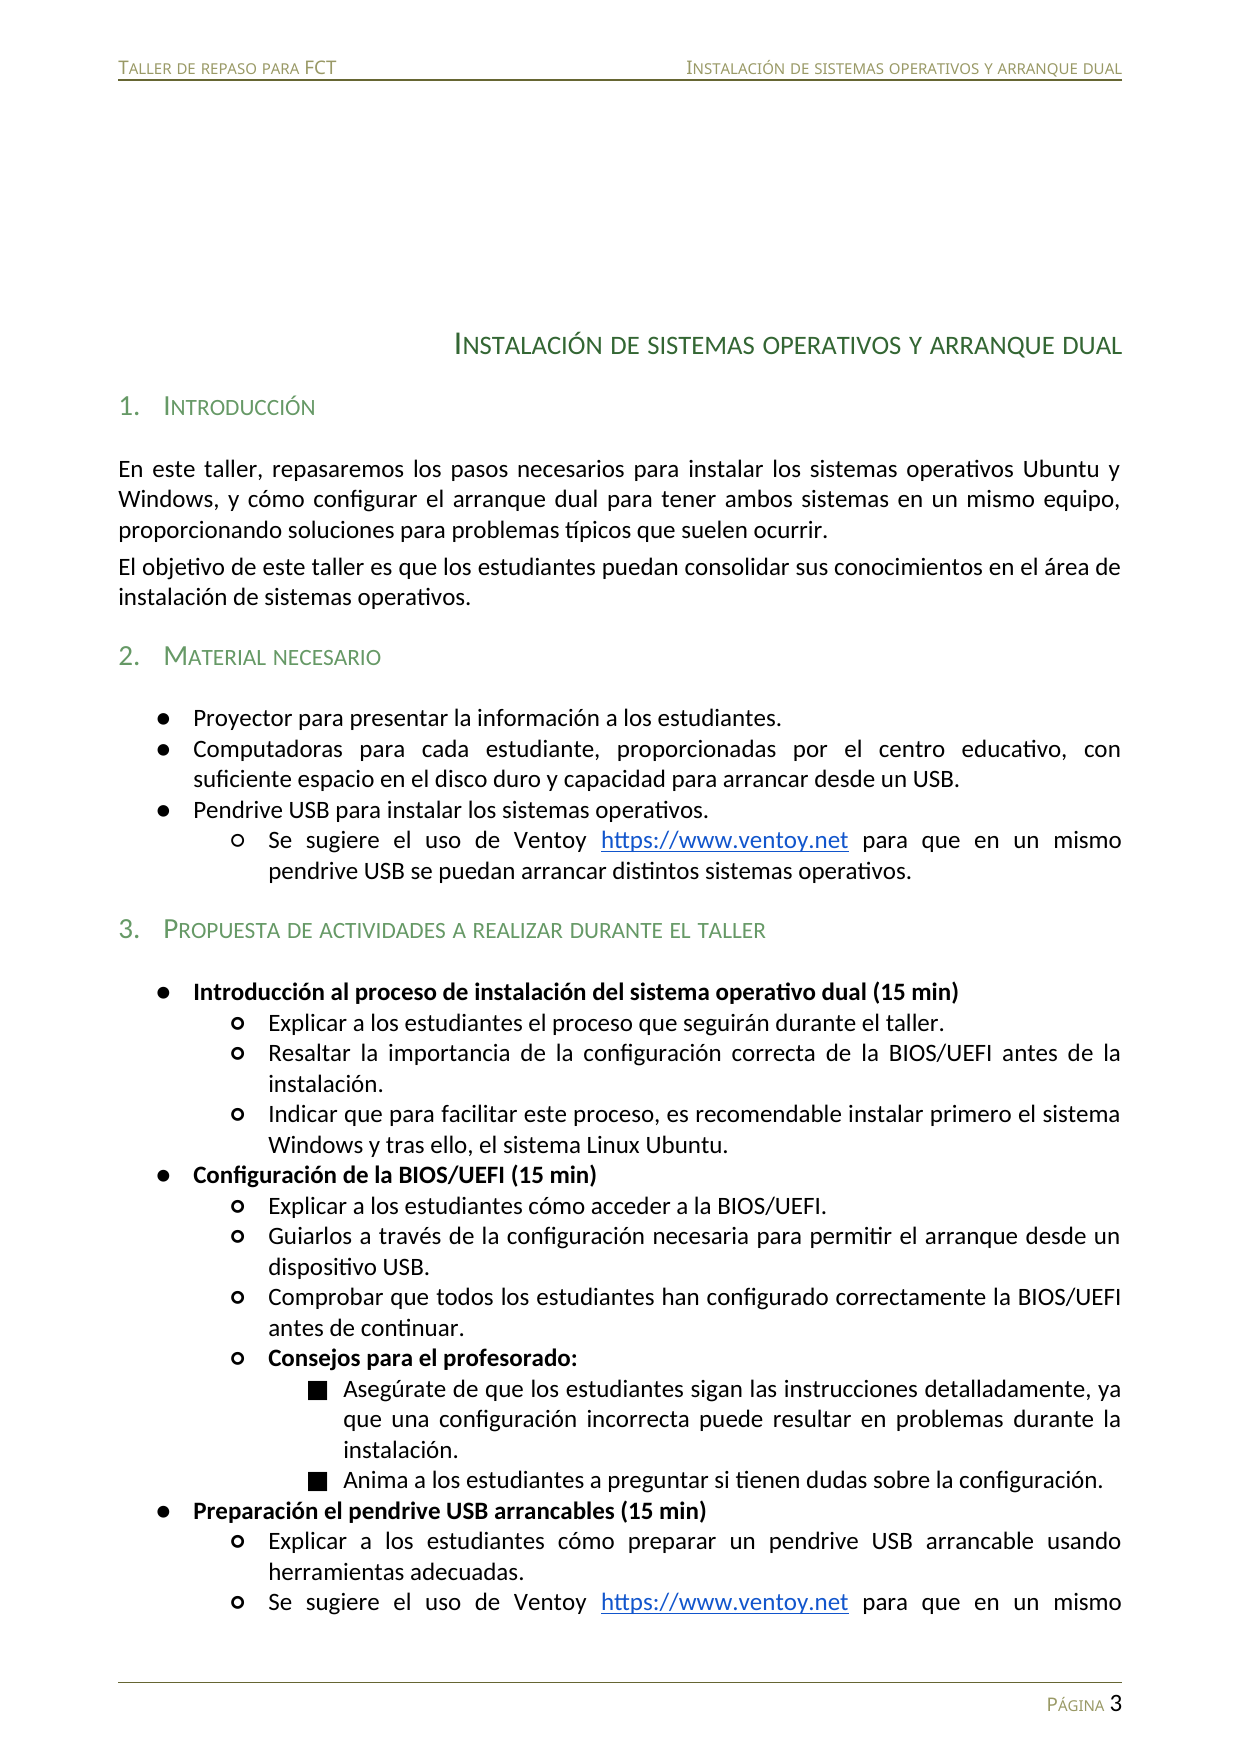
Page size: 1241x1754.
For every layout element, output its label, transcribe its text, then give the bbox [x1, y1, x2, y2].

list Comprobar que todos los estudiantes han configurado correctamente la BIOS/UEFI antes de continuar. [231, 1281, 1122, 1342]
list Computadoras para cada estudiante, proporcionadas por el centro educativo, con suficiente espacio en el disco duro y capacidad para arrancar desde un USB. [156, 733, 1122, 794]
list Configuración de la BIOS/UEFI (15 min) [156, 1159, 1122, 1190]
list Introducción al proceso de instalación del sistema operativo dual (15 min) [156, 976, 1122, 1007]
subtitle Material necesario [118, 637, 1122, 672]
list Resaltar la importancia de la configuración correcta de la BIOS/UEFI antes de la instalación. [231, 1037, 1122, 1098]
text Instalación de sistemas operativos y arranque dual [118, 322, 1122, 362]
list Explicar a los estudiantes el proceso que seguirán durante el taller. [231, 1007, 1122, 1037]
subtitle Introducción [118, 387, 1122, 423]
list Se sugiere el uso de Ventoy https://www.ventoy.net para que en un mismo [231, 1587, 1122, 1617]
text El objetivo de este taller es que los estudiantes puedan consolidar sus conocimientos en el área de instalación de sistemas operativos. [118, 551, 1122, 612]
list Guiarlos a través de la configuración necesaria para permitir el arranque desde un dispositivo USB. [231, 1220, 1122, 1281]
list Consejos para el profesorado: [231, 1342, 1122, 1373]
list Indicar que para facilitar este proceso, es recomendable instalar primero el sistema Windows y tras ello, el sistema Linux Ubuntu. [231, 1098, 1122, 1159]
text En este taller, repasaremos los pasos necesarios para instalar los sistemas operativos Ubuntu y Windows, y cómo configurar el arranque dual para tener ambos sistemas en un mismo equipo, proporcionando soluciones para problemas típicos que suelen ocurrir. [118, 453, 1122, 544]
list Explicar a los estudiantes cómo acceder a la BIOS/UEFI. [231, 1190, 1122, 1220]
list Se sugiere el uso de Ventoy https://www.ventoy.net para que en un mismo pendrive USB se puedan arrancar distintos sistemas operativos. [231, 824, 1122, 886]
list Proyector para presentar la información a los estudiantes. [156, 702, 1122, 733]
list Anima a los estudiantes a preguntar si tienen dudas sobre la configuración. [306, 1464, 1122, 1495]
list Explicar a los estudiantes cómo preparar un pendrive USB arrancable usando herramientas adecuadas. [231, 1526, 1122, 1587]
subtitle Propuesta de actividades a realizar durante el taller [118, 910, 1122, 946]
list Preparación el pendrive USB arrancables (15 min) [156, 1495, 1122, 1526]
list Pendrive USB para instalar los sistemas operativos. [156, 794, 1122, 824]
list Asegúrate de que los estudiantes sigan las instrucciones detalladamente, ya que una configuración incorrecta puede resultar en problemas durante la instalación. [306, 1373, 1122, 1464]
